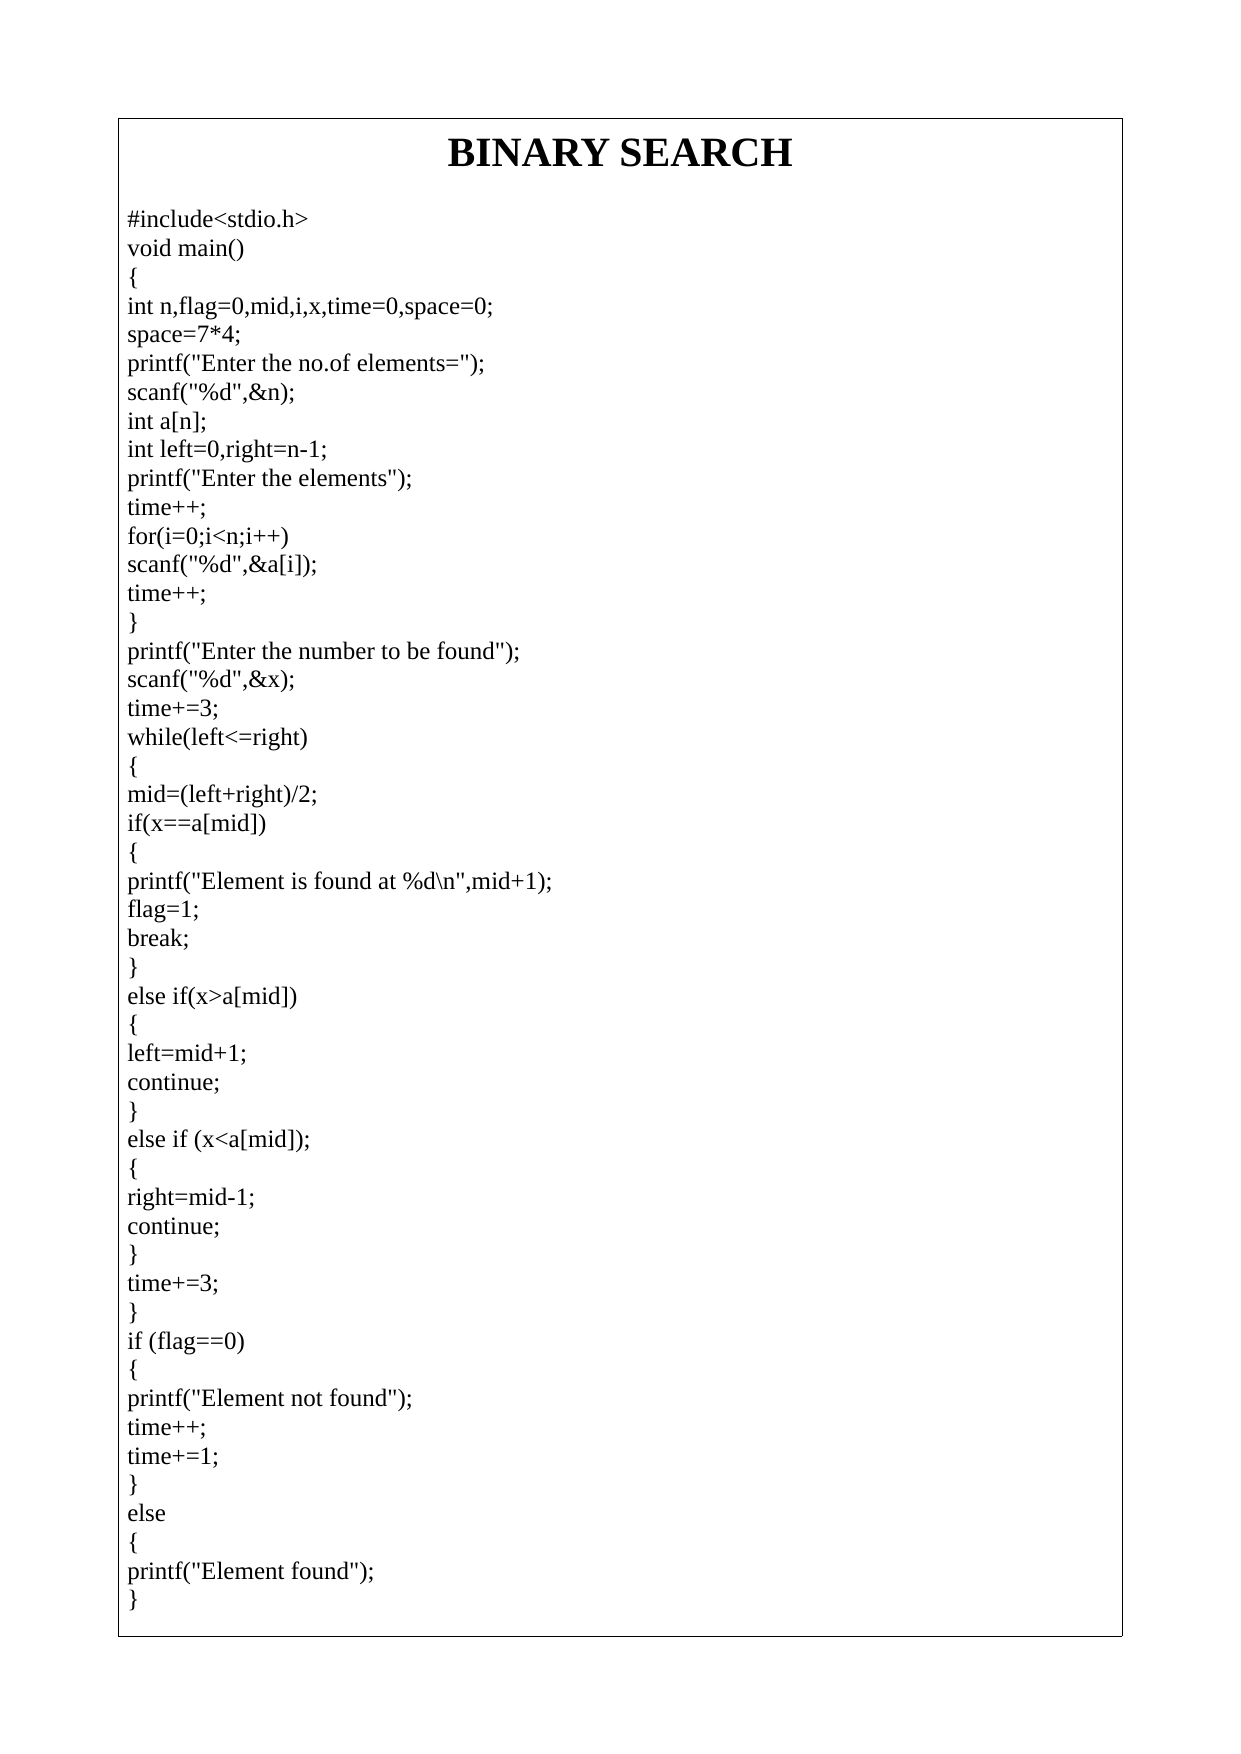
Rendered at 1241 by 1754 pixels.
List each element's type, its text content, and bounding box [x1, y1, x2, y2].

text { [127, 262, 1113, 291]
text flag=1; [127, 894, 1113, 923]
text scanf("%d",&a[i]); [127, 549, 1113, 578]
text printf("Element is found at %d\n",mid+1); [127, 866, 1113, 894]
text time+=3; [127, 1268, 1113, 1297]
text mid=(left+right)/2; [127, 779, 1113, 808]
text printf("Enter the number to be found"); [127, 636, 1113, 664]
text time+=3; [127, 693, 1113, 722]
text for(i=0;i<n;i++) [127, 521, 1113, 549]
text left=mid+1; [127, 1038, 1113, 1067]
text if(x==a[mid]) [127, 808, 1113, 837]
text continue; [127, 1067, 1113, 1096]
text printf("Element not found"); [127, 1383, 1113, 1412]
text void main() [127, 233, 1113, 262]
text break; [127, 923, 1113, 952]
text #include<stdio.h> [127, 204, 1113, 233]
text time++; [127, 578, 1113, 607]
text { [127, 1354, 1113, 1383]
text time++; [127, 1412, 1113, 1441]
text else [127, 1498, 1113, 1527]
text } [127, 607, 1113, 636]
text continue; [127, 1211, 1113, 1239]
text printf("Enter the no.of elements="); [127, 348, 1113, 377]
text time++; [127, 492, 1113, 521]
text } [127, 1469, 1113, 1498]
text int a[n]; [127, 406, 1113, 434]
text } [127, 1584, 1113, 1613]
text space=7*4; [127, 319, 1113, 348]
text int n,flag=0,mid,i,x,time=0,space=0; [127, 291, 1113, 319]
text { [127, 1527, 1113, 1556]
text else if(x>a[mid]) [127, 981, 1113, 1009]
text } [127, 1096, 1113, 1124]
text { [127, 751, 1113, 779]
text scanf("%d",&n); [127, 377, 1113, 406]
text while(left<=right) [127, 722, 1113, 751]
text int left=0,right=n-1; [127, 434, 1113, 463]
text if (flag==0) [127, 1326, 1113, 1354]
text printf("Enter the elements"); [127, 463, 1113, 492]
text time+=1; [127, 1441, 1113, 1469]
text scanf("%d",&x); [127, 664, 1113, 693]
text { [127, 1009, 1113, 1038]
text else if (x<a[mid]); [127, 1124, 1113, 1153]
text } [127, 1297, 1113, 1326]
text printf("Element found"); [127, 1556, 1113, 1584]
text { [127, 837, 1113, 866]
text } [127, 952, 1113, 981]
text } [127, 1239, 1113, 1268]
text { [127, 1153, 1113, 1182]
text right=mid-1; [127, 1182, 1113, 1211]
